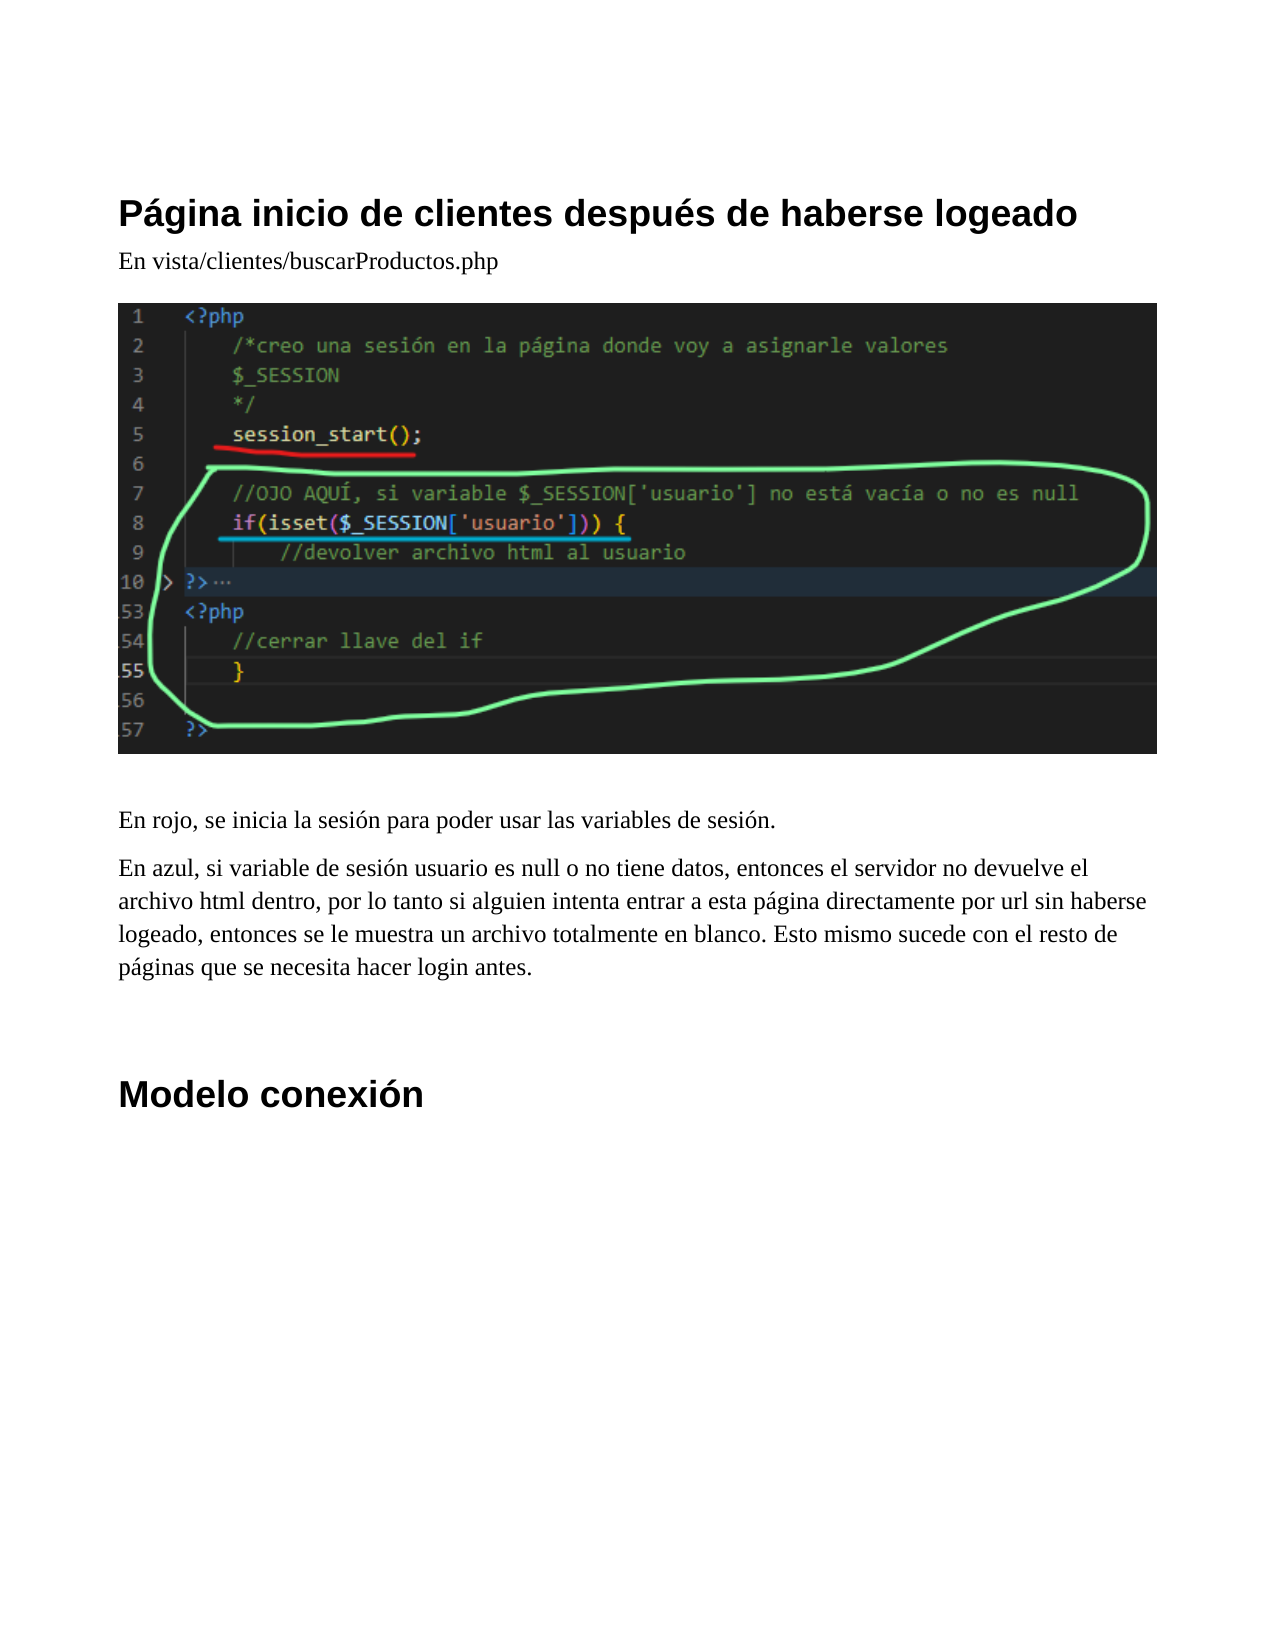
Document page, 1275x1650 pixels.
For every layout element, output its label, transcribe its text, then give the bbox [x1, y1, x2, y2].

picture [118, 303, 1157, 754]
text En vista/clientes/buscarProductos.php [118, 246, 1157, 275]
text En azul, si variable de sesión usuario es null o no tiene datos, entonces el servidor no devuelve el archivo html dentro, por lo tanto si alguien intenta entrar a esta página directamente por url sin haberse logeado, entonces se le muestra un archivo totalmente en blanco. Esto mismo sucede con el resto de páginas que se necesita hacer login antes. [118, 853, 1157, 981]
subtitle Página inicio de clientes después de haberse logeado [118, 191, 1157, 234]
subtitle Modelo conexión [118, 1072, 1157, 1115]
text En rojo, se inicia la sesión para poder usar las variables de sesión. [118, 805, 1157, 834]
